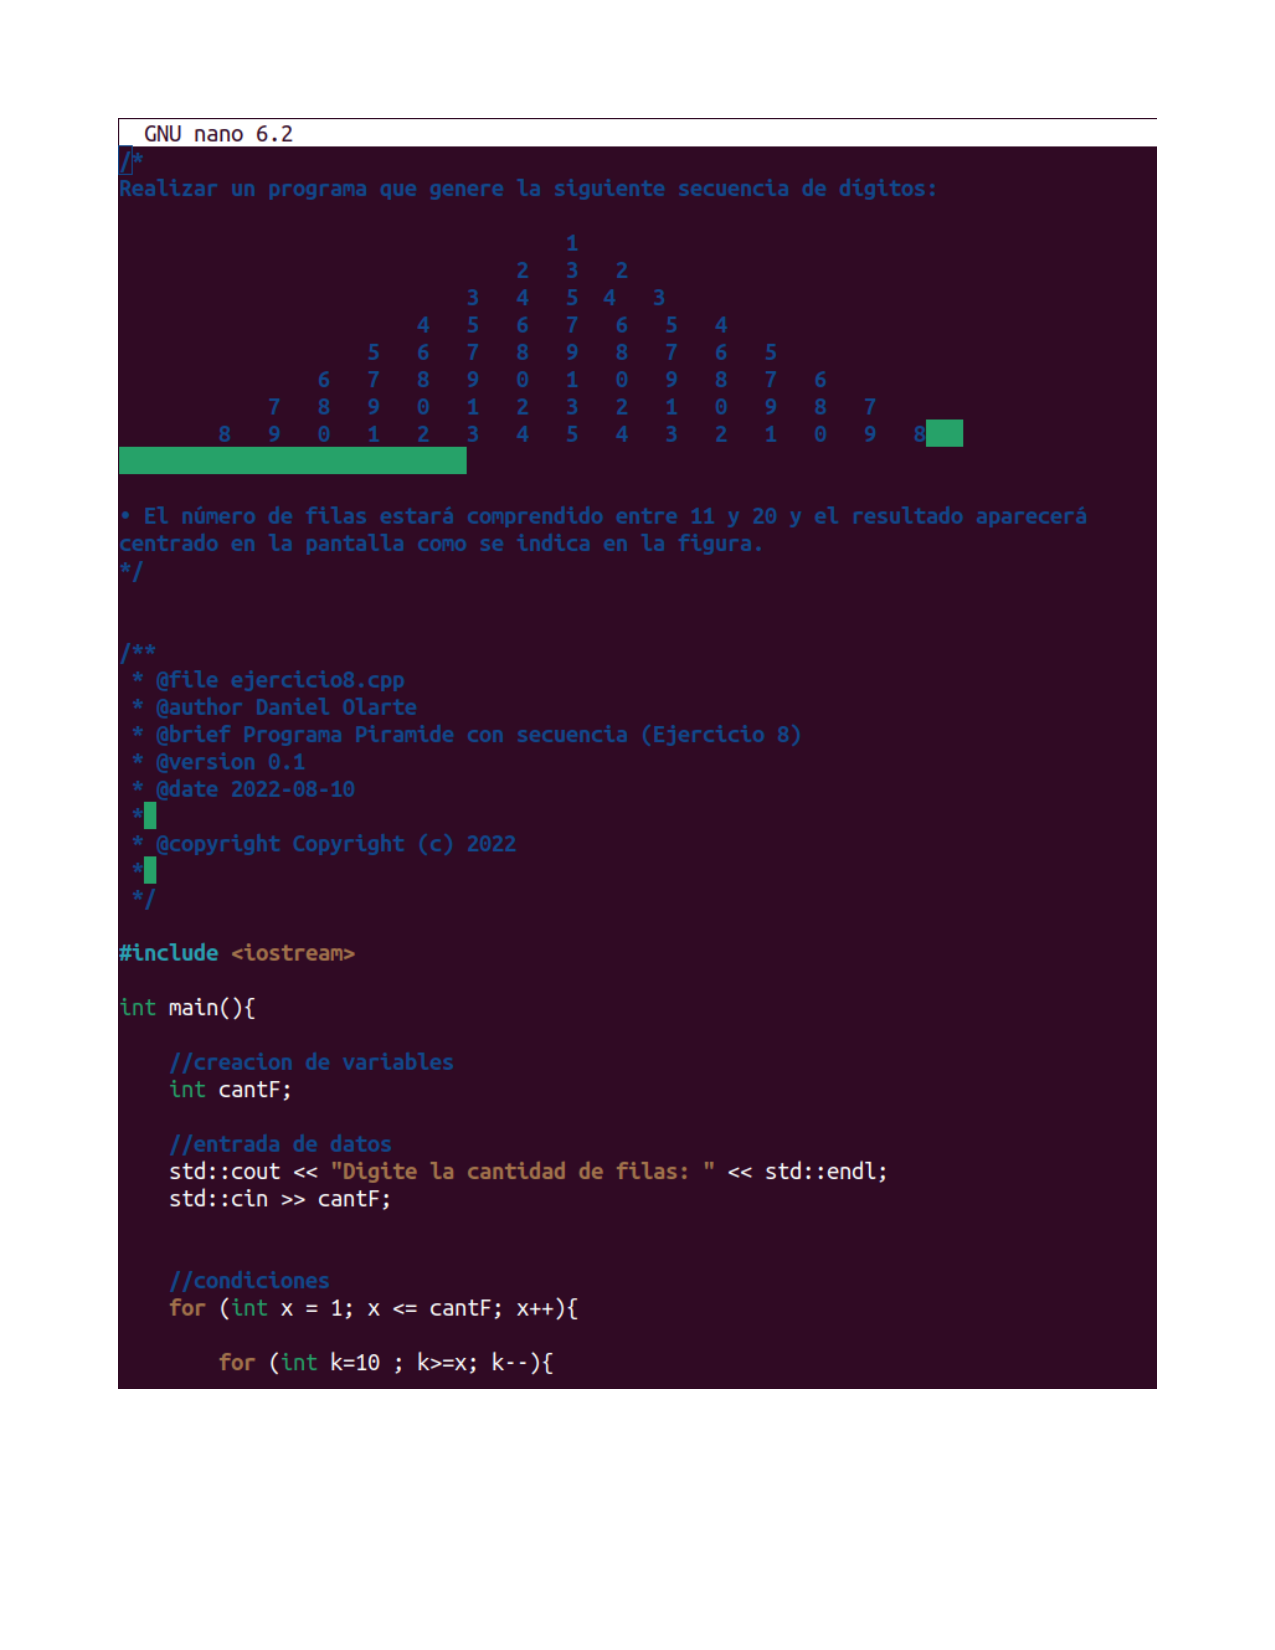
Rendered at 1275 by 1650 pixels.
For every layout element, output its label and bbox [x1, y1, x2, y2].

picture [118, 118, 1157, 1389]
